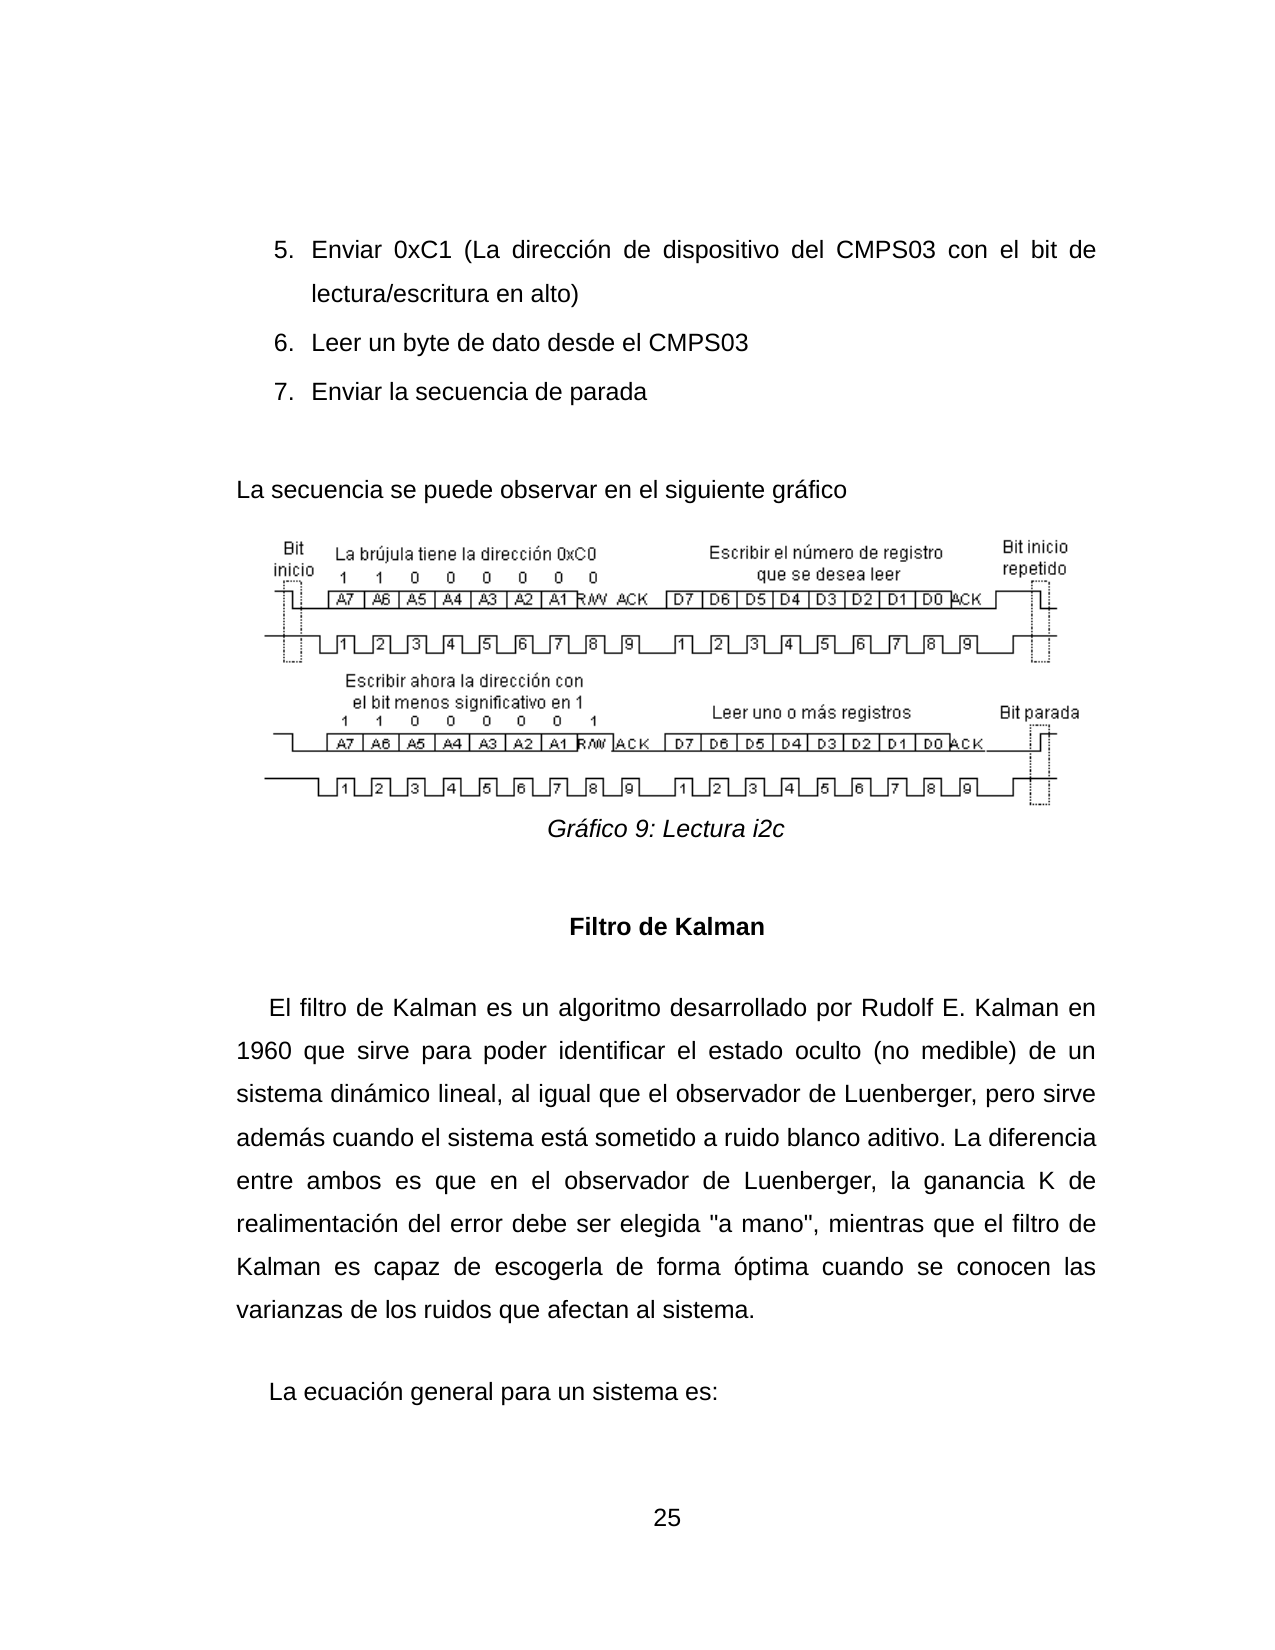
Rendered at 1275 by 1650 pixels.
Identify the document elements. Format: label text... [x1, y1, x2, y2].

list La secuencia se puede observar en el siguiente gráfico [236, 475, 1098, 503]
list Gráfico 9: Lectura i2c [236, 814, 1098, 842]
list Enviar 0xC1 (La dirección de dispositivo del CMPS03 con el bit de lectura/escritura en alto) [274, 235, 1098, 307]
list Enviar la secuencia de parada [274, 377, 1098, 405]
list Leer un byte de dato desde el CMPS03 [274, 328, 1098, 356]
subtitle Filtro de Kalman [236, 912, 1098, 940]
text La ecuación general para un sistema es: [236, 1377, 1098, 1405]
picture [236, 536, 1098, 814]
text El filtro de Kalman es un algoritmo desarrollado por Rudolf E. Kalman en 1960 que sirve para poder identificar el estado oculto (no medible) de un sistema dinámico lineal, al igual que el observador de Luenberger, pero sirve además cuando el sistema está sometido a ruido blanco aditivo. La diferencia entre ambos es que en el observador de Luenberger, la ganancia K de realimentación del error debe ser elegida "a mano", mientras que el filtro de Kalman es capaz de escogerla de forma óptima cuando se conocen las varianzas de los ruidos que afectan al sistema. [236, 993, 1098, 1324]
